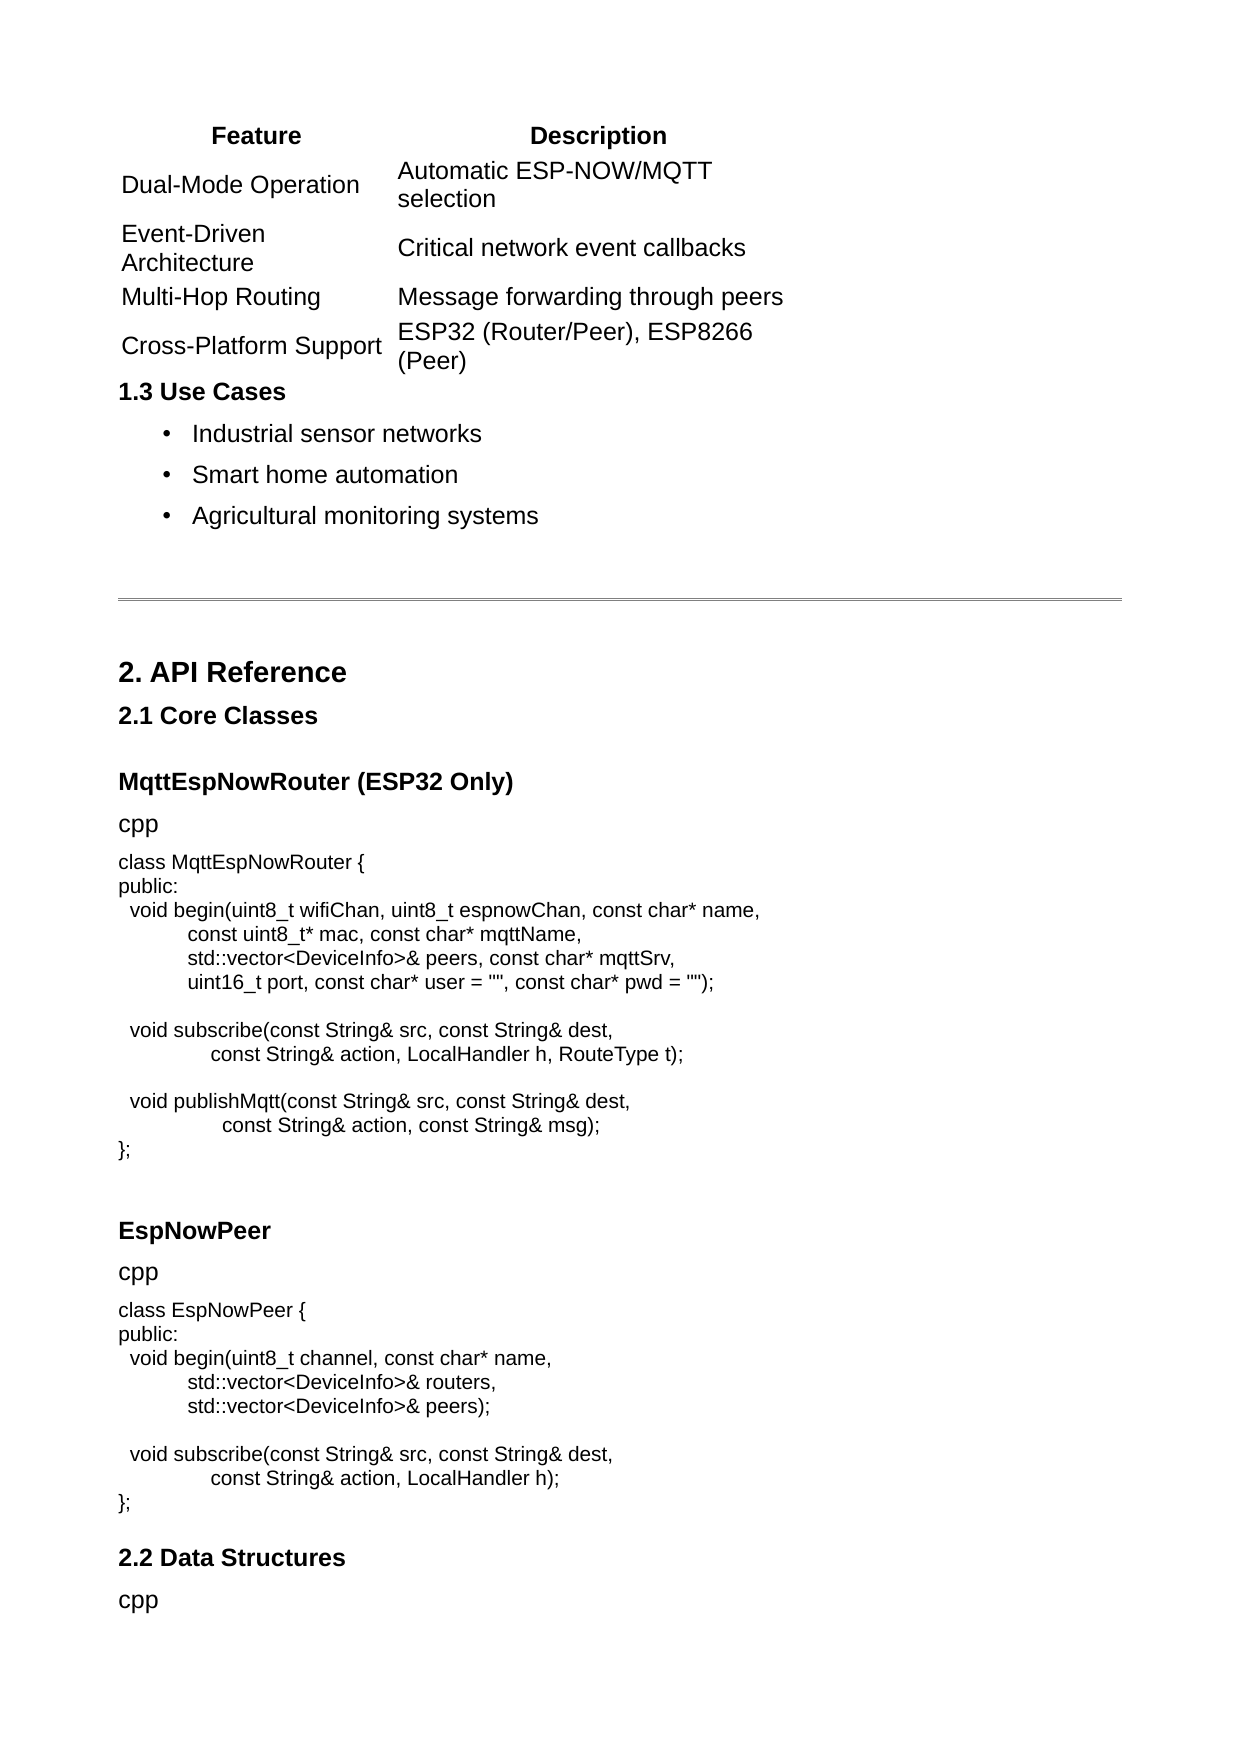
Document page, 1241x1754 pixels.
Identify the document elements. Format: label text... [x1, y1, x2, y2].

text uint16_t port, const char* user = "", const char* pwd = ""); [118, 969, 1122, 993]
text void begin(uint8_t channel, const char* name, [118, 1346, 1122, 1370]
text 1.3 Use Cases [118, 377, 1122, 406]
table_cell Message forwarding through peers [395, 279, 802, 314]
list Smart home automation [162, 460, 1122, 489]
text const String& action, const String& msg); [118, 1113, 1122, 1137]
text }; [118, 1490, 1122, 1514]
list Agricultural monitoring systems [162, 501, 1122, 530]
table_header Feature [118, 118, 394, 153]
text cpp [118, 1257, 1122, 1286]
text 2.1 Core Classes [118, 701, 1122, 730]
table_cell Cross-Platform Support [118, 314, 394, 377]
text 2.2 Data Structures [118, 1543, 1122, 1572]
text const uint8_t* mac, const char* mqttName, [118, 922, 1122, 946]
subtitle EspNowPeer [118, 1216, 1122, 1244]
text void subscribe(const String& src, const String& dest, [118, 1442, 1122, 1466]
subtitle 2. API Reference [118, 655, 1122, 688]
text std::vector<DeviceInfo>& peers, const char* mqttSrv, [118, 946, 1122, 969]
text void publishMqtt(const String& src, const String& dest, [118, 1089, 1122, 1113]
list Industrial sensor networks [162, 418, 1122, 447]
table_cell ESP32 (Router/Peer), ESP8266 (Peer) [395, 314, 802, 377]
text public: [118, 874, 1122, 898]
table_cell Multi-Hop Routing [118, 279, 394, 314]
text std::vector<DeviceInfo>& routers, [118, 1370, 1122, 1394]
table_header Description [395, 118, 802, 153]
text class MqttEspNowRouter { [118, 850, 1122, 874]
text }; [118, 1137, 1122, 1161]
text cpp [118, 808, 1122, 837]
text public: [118, 1322, 1122, 1346]
text cpp [118, 1584, 1122, 1613]
table_cell Event-Driven Architecture [118, 216, 394, 279]
table_cell Dual-Mode Operation [118, 153, 394, 216]
text void begin(uint8_t wifiChan, uint8_t espnowChan, const char* name, [118, 898, 1122, 922]
text void subscribe(const String& src, const String& dest, [118, 1017, 1122, 1041]
table_cell Critical network event callbacks [395, 216, 802, 279]
table_cell Automatic ESP-NOW/MQTT selection [395, 153, 802, 216]
subtitle MqttEspNowRouter (ESP32 Only) [118, 767, 1122, 796]
text std::vector<DeviceInfo>& peers); [118, 1394, 1122, 1418]
text const String& action, LocalHandler h); [118, 1466, 1122, 1490]
text class EspNowPeer { [118, 1298, 1122, 1322]
text const String& action, LocalHandler h, RouteType t); [118, 1041, 1122, 1065]
